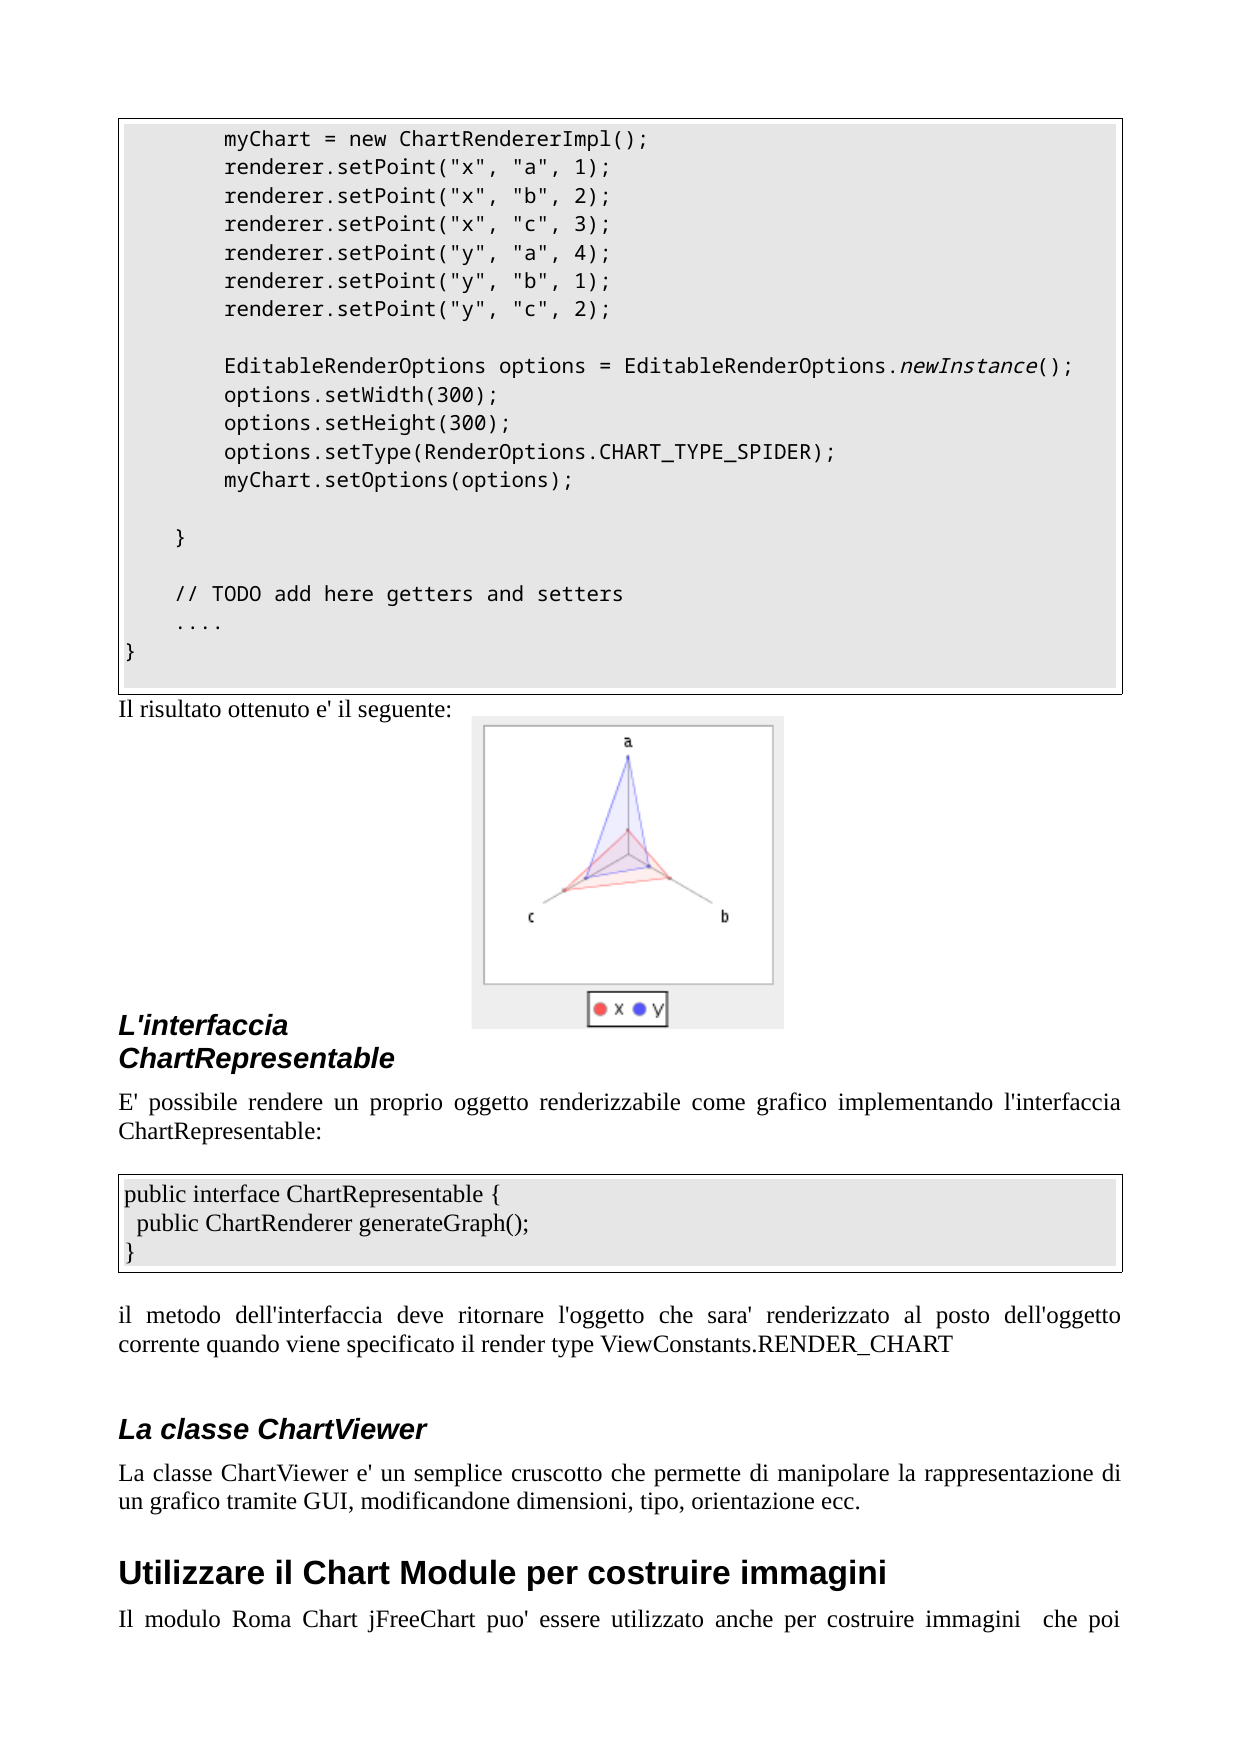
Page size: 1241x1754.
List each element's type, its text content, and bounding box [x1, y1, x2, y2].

text il metodo dell'interfaccia deve ritornare l'oggetto che sara' renderizzato al posto dell'oggetto corrente quando viene specificato il render type ViewConstants.RENDER_CHART [118, 1300, 1122, 1358]
text Il modulo Roma Chart jFreeChart puo' essere utilizzato anche per costruire immagini che poi [118, 1604, 1122, 1633]
table_header public interface ChartRepresentable { public ChartRenderer generateGraph(); } [119, 1175, 1122, 1272]
subtitle La classe ChartViewer [118, 1412, 1122, 1445]
table_header myChart = new ChartRendererImpl(); renderer.setPoint("x", "a", 1); renderer.setPoint("x", "b", 2); renderer.setPoint("x", "c", 3); renderer.setPoint("y", "a", 4); renderer.setPoint("y", "b", 1); renderer.setPoint("y", "c", 2); EditableRenderOptions options = EditableRenderOptions.newInstance(); options.setWidth(300); options.setHeight(300); options.setType(RenderOptions.CHART_TYPE_SPIDER); myChart.setOptions(options); } // TODO add here getters and setters .... } [119, 119, 1122, 694]
text Il risultato ottenuto e' il seguente: [118, 695, 1122, 723]
text La classe ChartViewer e' un semplice cruscotto che permette di manipolare la rappresentazione di un grafico tramite GUI, modificandone dimensioni, tipo, orientazione ecc. [118, 1458, 1122, 1515]
text E' possibile rendere un proprio oggetto renderizzabile come grafico implementando l'interfaccia ChartRepresentable: [118, 1087, 1122, 1145]
picture [471, 716, 784, 1029]
subtitle Utilizzare il Chart Module per costruire immagini [118, 1553, 1122, 1591]
subtitle L'interfaccia ChartRepresentable [118, 1008, 1122, 1075]
